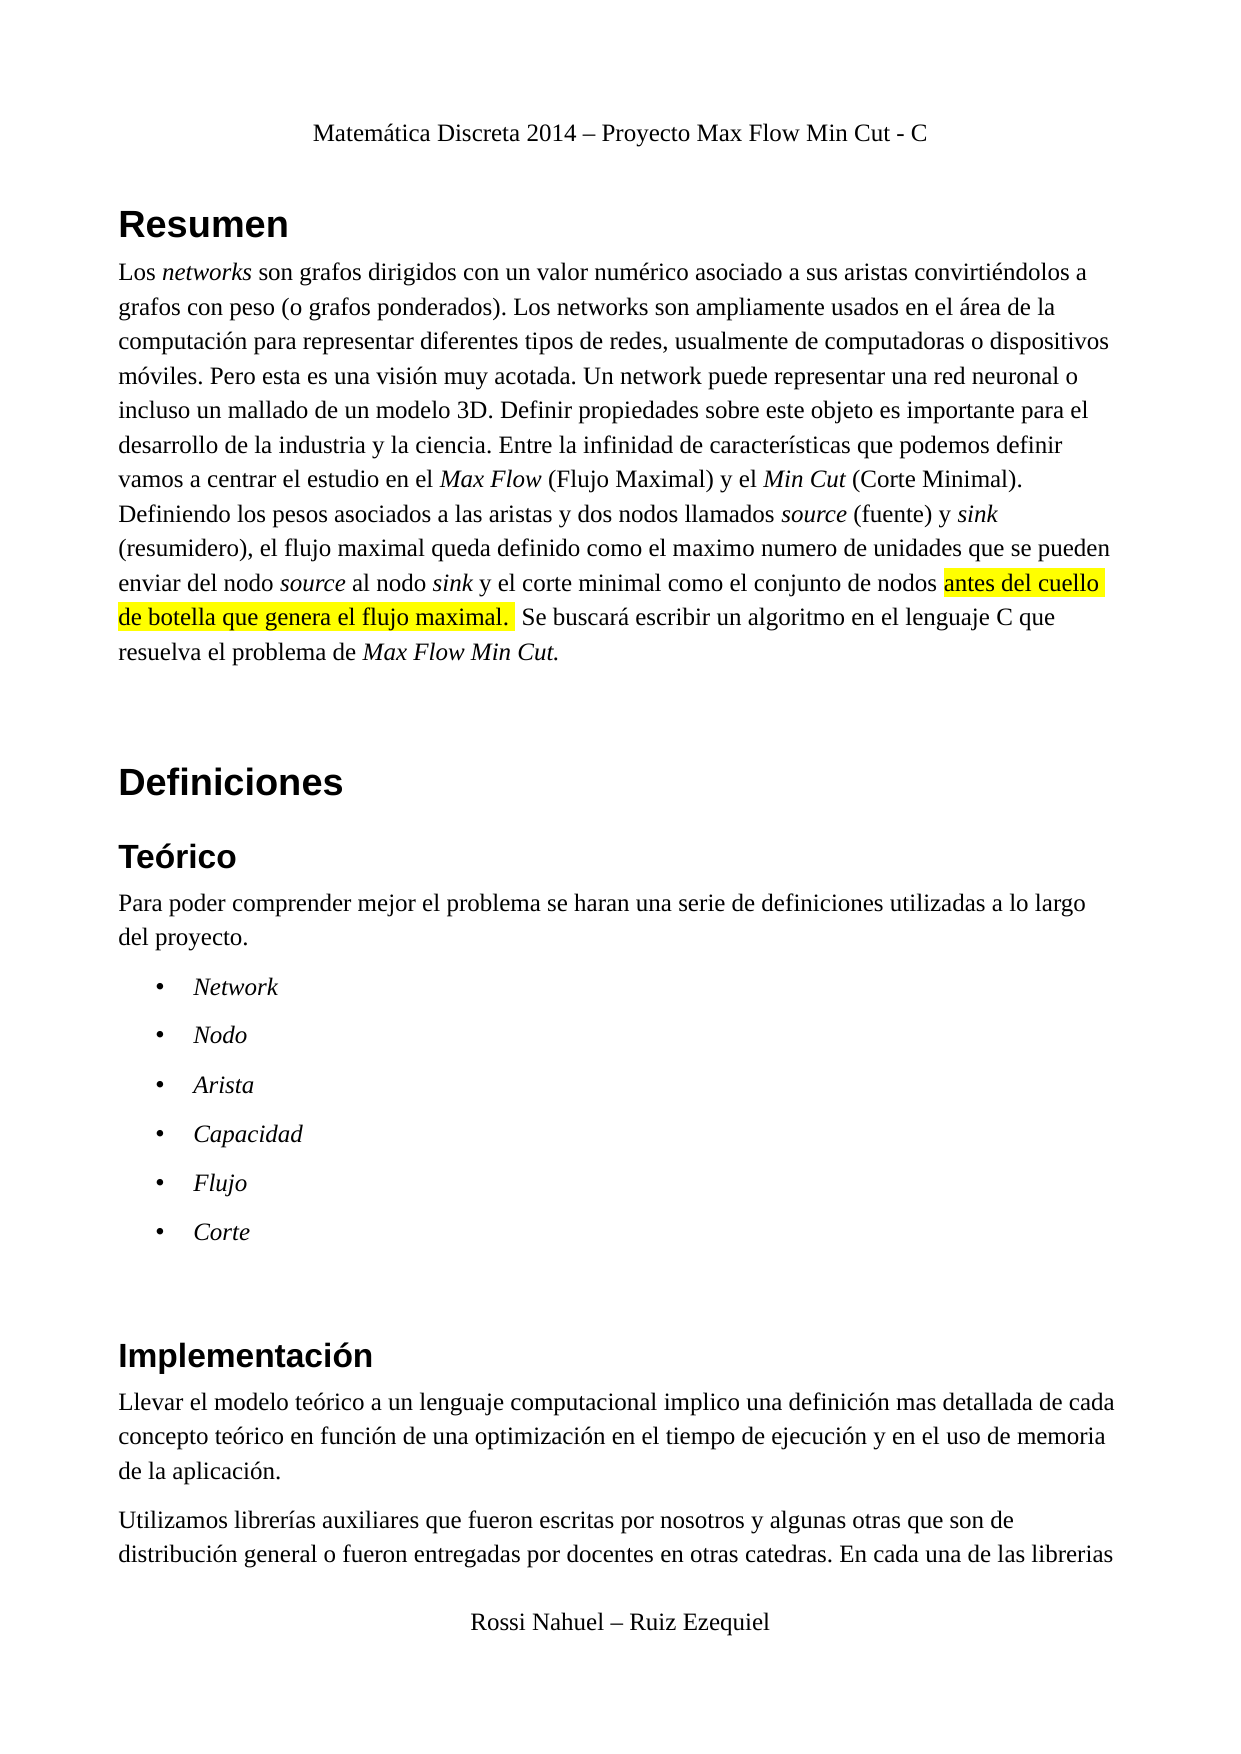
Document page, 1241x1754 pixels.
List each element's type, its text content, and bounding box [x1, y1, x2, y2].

subtitle Definiciones [118, 760, 1122, 803]
subtitle Resumen [118, 201, 1122, 245]
list Flujo [156, 1168, 1122, 1197]
text Los networks son grafos dirigidos con un valor numérico asociado a sus aristas convirtiéndolos a grafos con peso (o grafos ponderados). Los networks son ampliamente usados en el área de la computación para representar diferentes tipos de redes, usualmente de computadoras o dispositivos móviles. Pero esta es una visión muy acotada. Un network puede representar una red neuronal o incluso un mallado de un modelo 3D. Definir propiedades sobre este objeto es importante para el desarrollo de la industria y la ciencia. Entre la infinidad de características que podemos definir vamos a centrar el estudio en el Max Flow (Flujo Maximal) y el Min Cut (Corte Minimal). Definiendo los pesos asociados a las aristas y dos nodos llamados source (fuente) y sink (resumidero), el flujo maximal queda definido como el maximo numero de unidades que se pueden enviar del nodo source al nodo sink y el corte minimal como el conjunto de nodos antes del cuello de botella que genera el flujo maximal. Se buscará escribir un algoritmo en el lenguaje C que resuelva el problema de Max Flow Min Cut. [118, 257, 1122, 666]
subtitle Teórico [118, 837, 1122, 876]
list Capacidad [156, 1119, 1122, 1147]
list Arista [156, 1070, 1122, 1098]
text Utilizamos librerías auxiliares que fueron escritas por nosotros y algunas otras que son de distribución general o fueron entregadas por docentes en otras catedras. En cada una de las librerias [118, 1505, 1122, 1568]
text Para poder comprender mejor el problema se haran una serie de definiciones utilizadas a lo largo del proyecto. [118, 888, 1122, 951]
text Llevar el modelo teórico a un lenguaje computacional implico una definición mas detallada de cada concepto teórico en función de una optimización en el tiempo de ejecución y en el uso de memoria de la aplicación. [118, 1387, 1122, 1485]
list Network [156, 972, 1122, 1000]
subtitle Implementación [118, 1336, 1122, 1374]
list Nodo [156, 1021, 1122, 1049]
list Corte [156, 1217, 1122, 1246]
